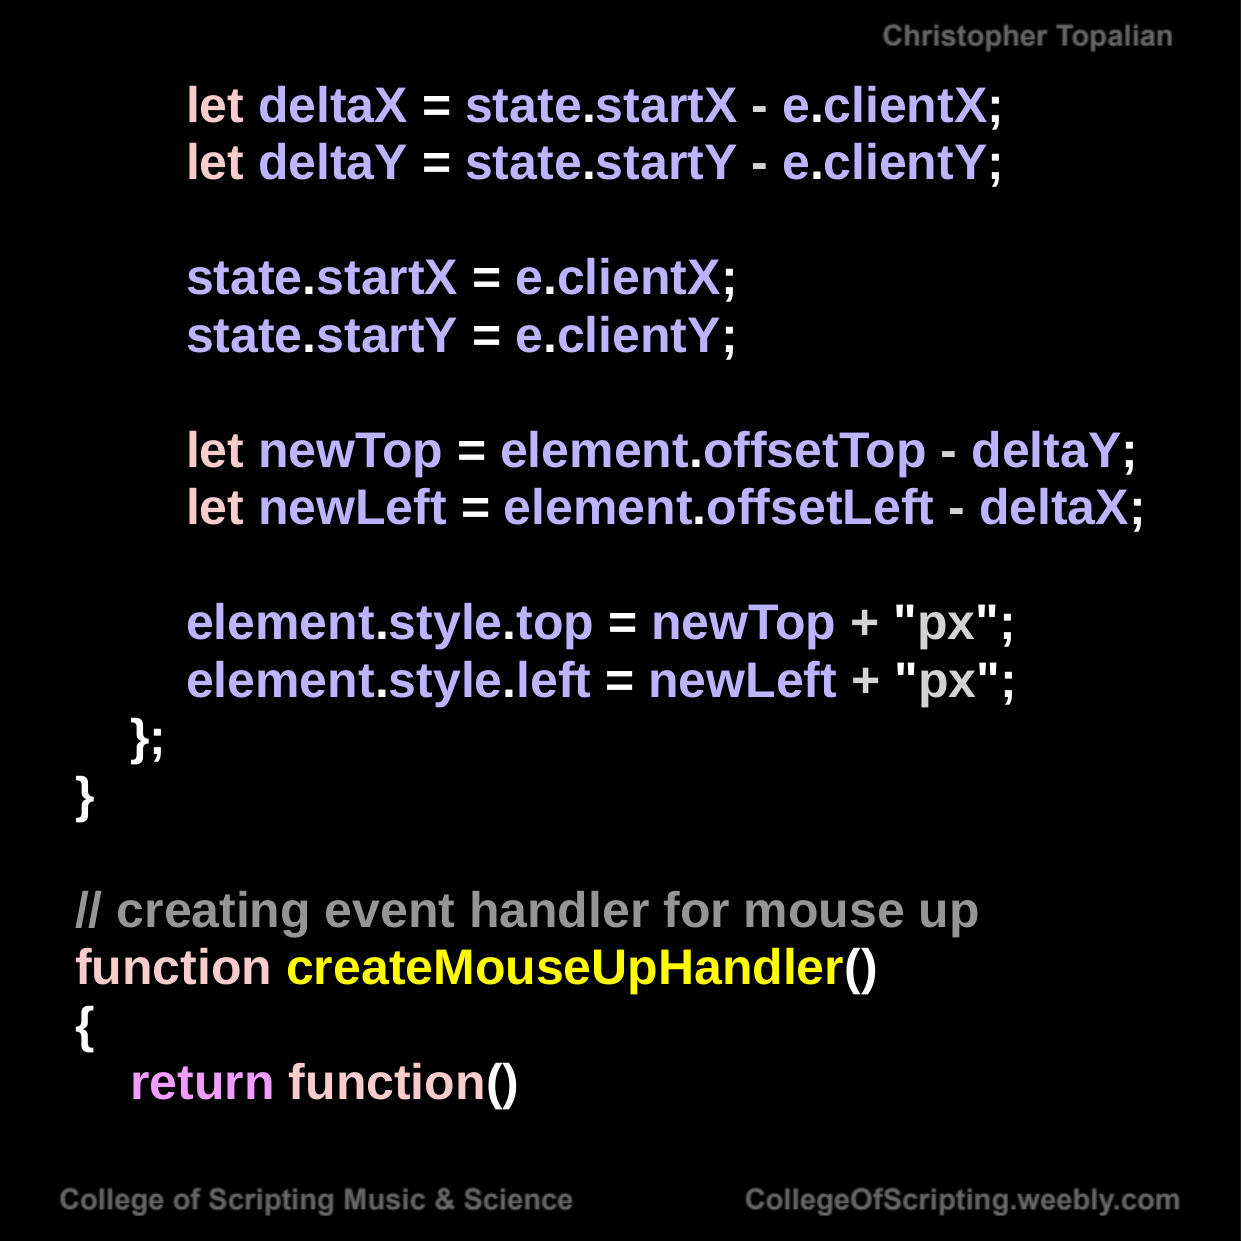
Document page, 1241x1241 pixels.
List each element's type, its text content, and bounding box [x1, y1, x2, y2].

text } [75, 765, 1166, 822]
text function createMouseUpHandler() [75, 937, 1166, 995]
text element.style.top = newTop + "px"; [75, 592, 1166, 650]
text state.startX = e.clientX; [75, 247, 1166, 305]
text let deltaY = state.startY - e.clientY; [75, 132, 1166, 190]
text state.startY = e.clientY; [75, 305, 1166, 362]
text { [75, 995, 1166, 1052]
text return function() [75, 1052, 1166, 1110]
text let deltaX = state.startX - e.clientX; [75, 75, 1166, 132]
text let newLeft = element.offsetLeft - deltaX; [75, 477, 1166, 535]
text let newTop = element.offsetTop - deltaY; [75, 420, 1166, 477]
text // creating event handler for mouse up [75, 880, 1166, 937]
text }; [75, 707, 1166, 765]
text element.style.left = newLeft + "px"; [75, 650, 1166, 707]
